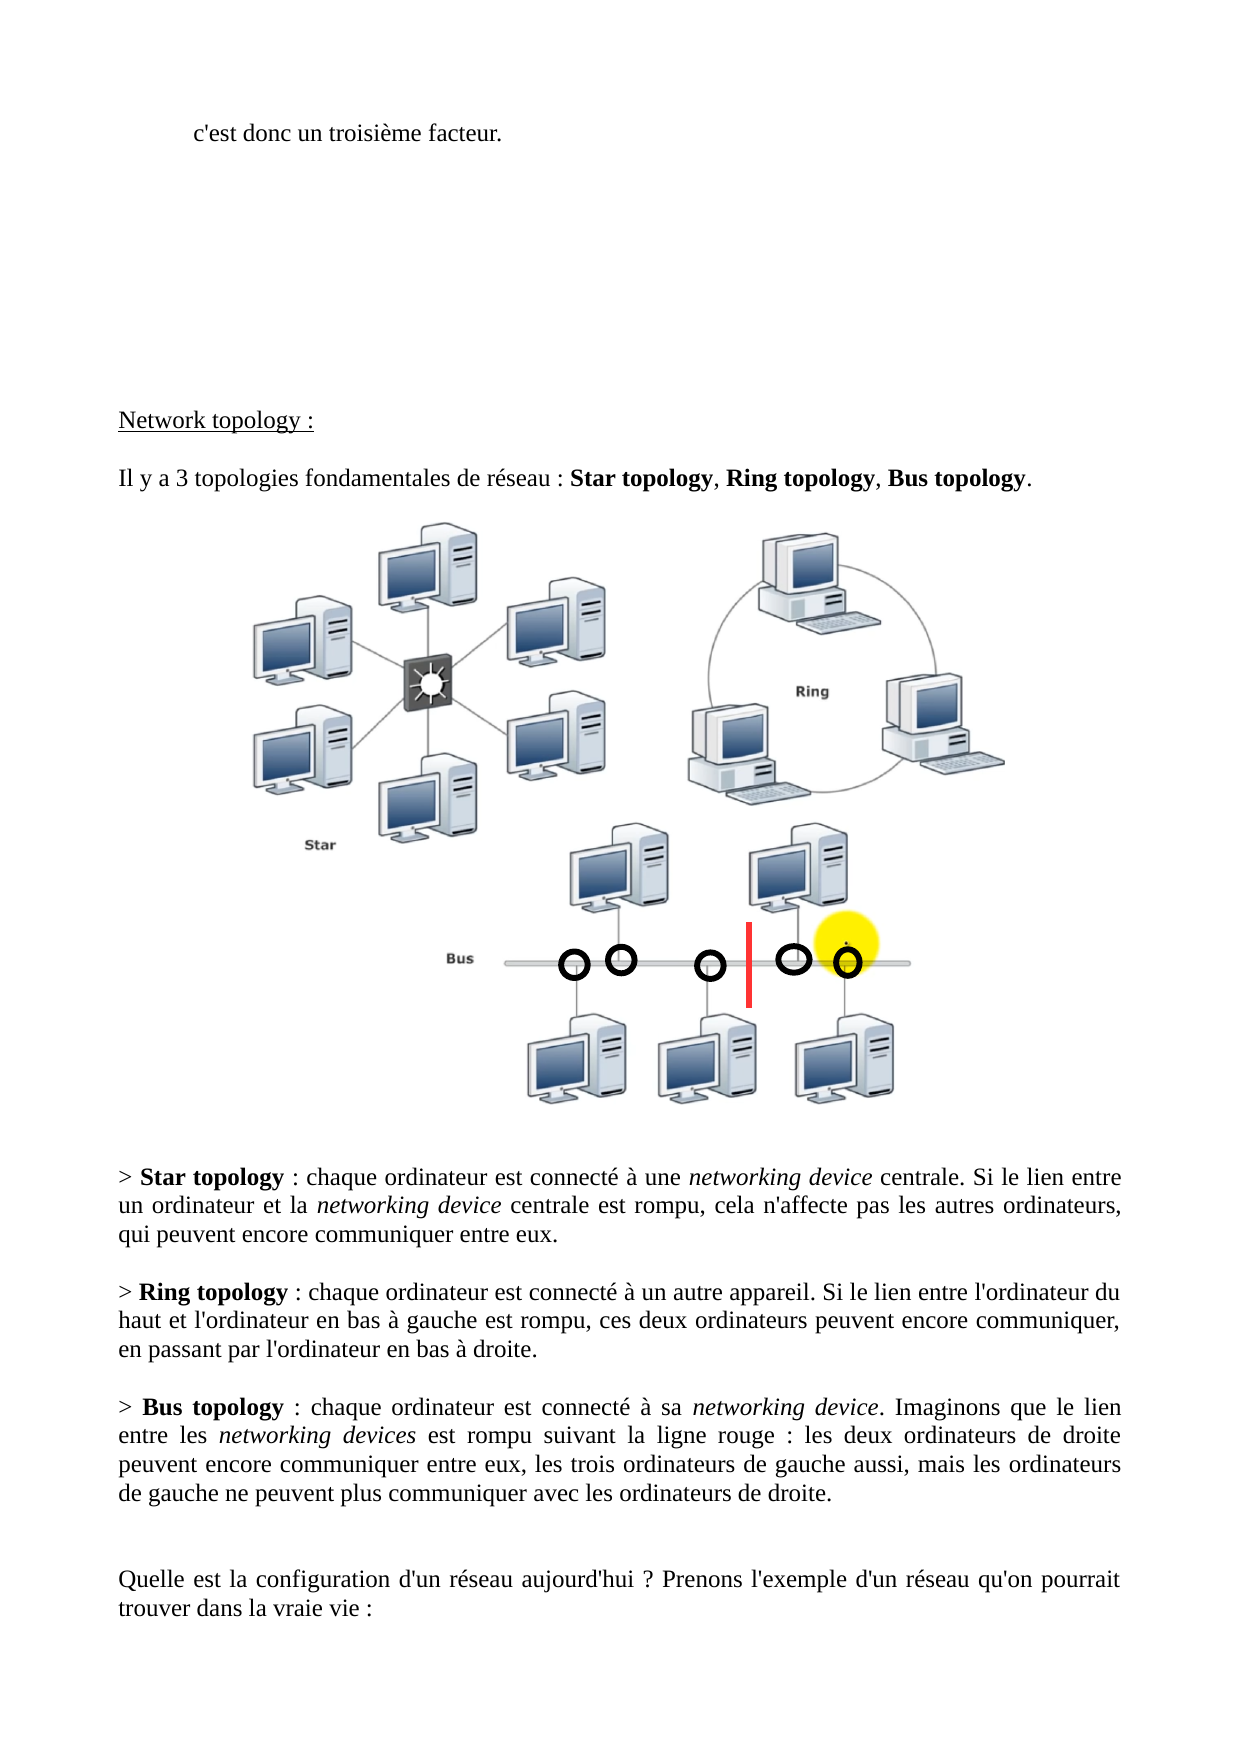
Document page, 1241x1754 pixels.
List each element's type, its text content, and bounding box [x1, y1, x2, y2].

text > Bus topology : chaque ordinateur est connecté à sa networking device. Imaginons que le lien entre les networking devices est rompu suivant la ligne rouge : les deux ordinateurs de droite peuvent encore communiquer entre eux, les trois ordinateurs de gauche aussi, mais les ordinateurs de gauche ne peuvent plus communiquer avec les ordinateurs de droite. [118, 1392, 1122, 1507]
text > Star topology : chaque ordinateur est connecté à une networking device centrale. Si le lien entre un ordinateur et la networking device centrale est rompu, cela n'affecte pas les autres ordinateurs, qui peuvent encore communiquer entre eux. [118, 1162, 1122, 1248]
list c'est donc un troisième facteur. [156, 118, 1122, 147]
text > Ring topology : chaque ordinateur est connecté à un autre appareil. Si le lien entre l'ordinateur du haut et l'ordinateur en bas à gauche est rompu, ces deux ordinateurs peuvent encore communiquer, en passant par l'ordinateur en bas à droite. [118, 1277, 1122, 1363]
text Network topology : [118, 406, 1122, 434]
text Il y a 3 topologies fondamentales de réseau : Star topology, Ring topology, Bus topology. [118, 463, 1122, 492]
text Quelle est la configuration d'un réseau aujourd'hui ? Prenons l'exemple d'un réseau qu'on pourrait trouver dans la vraie vie : [118, 1564, 1122, 1622]
